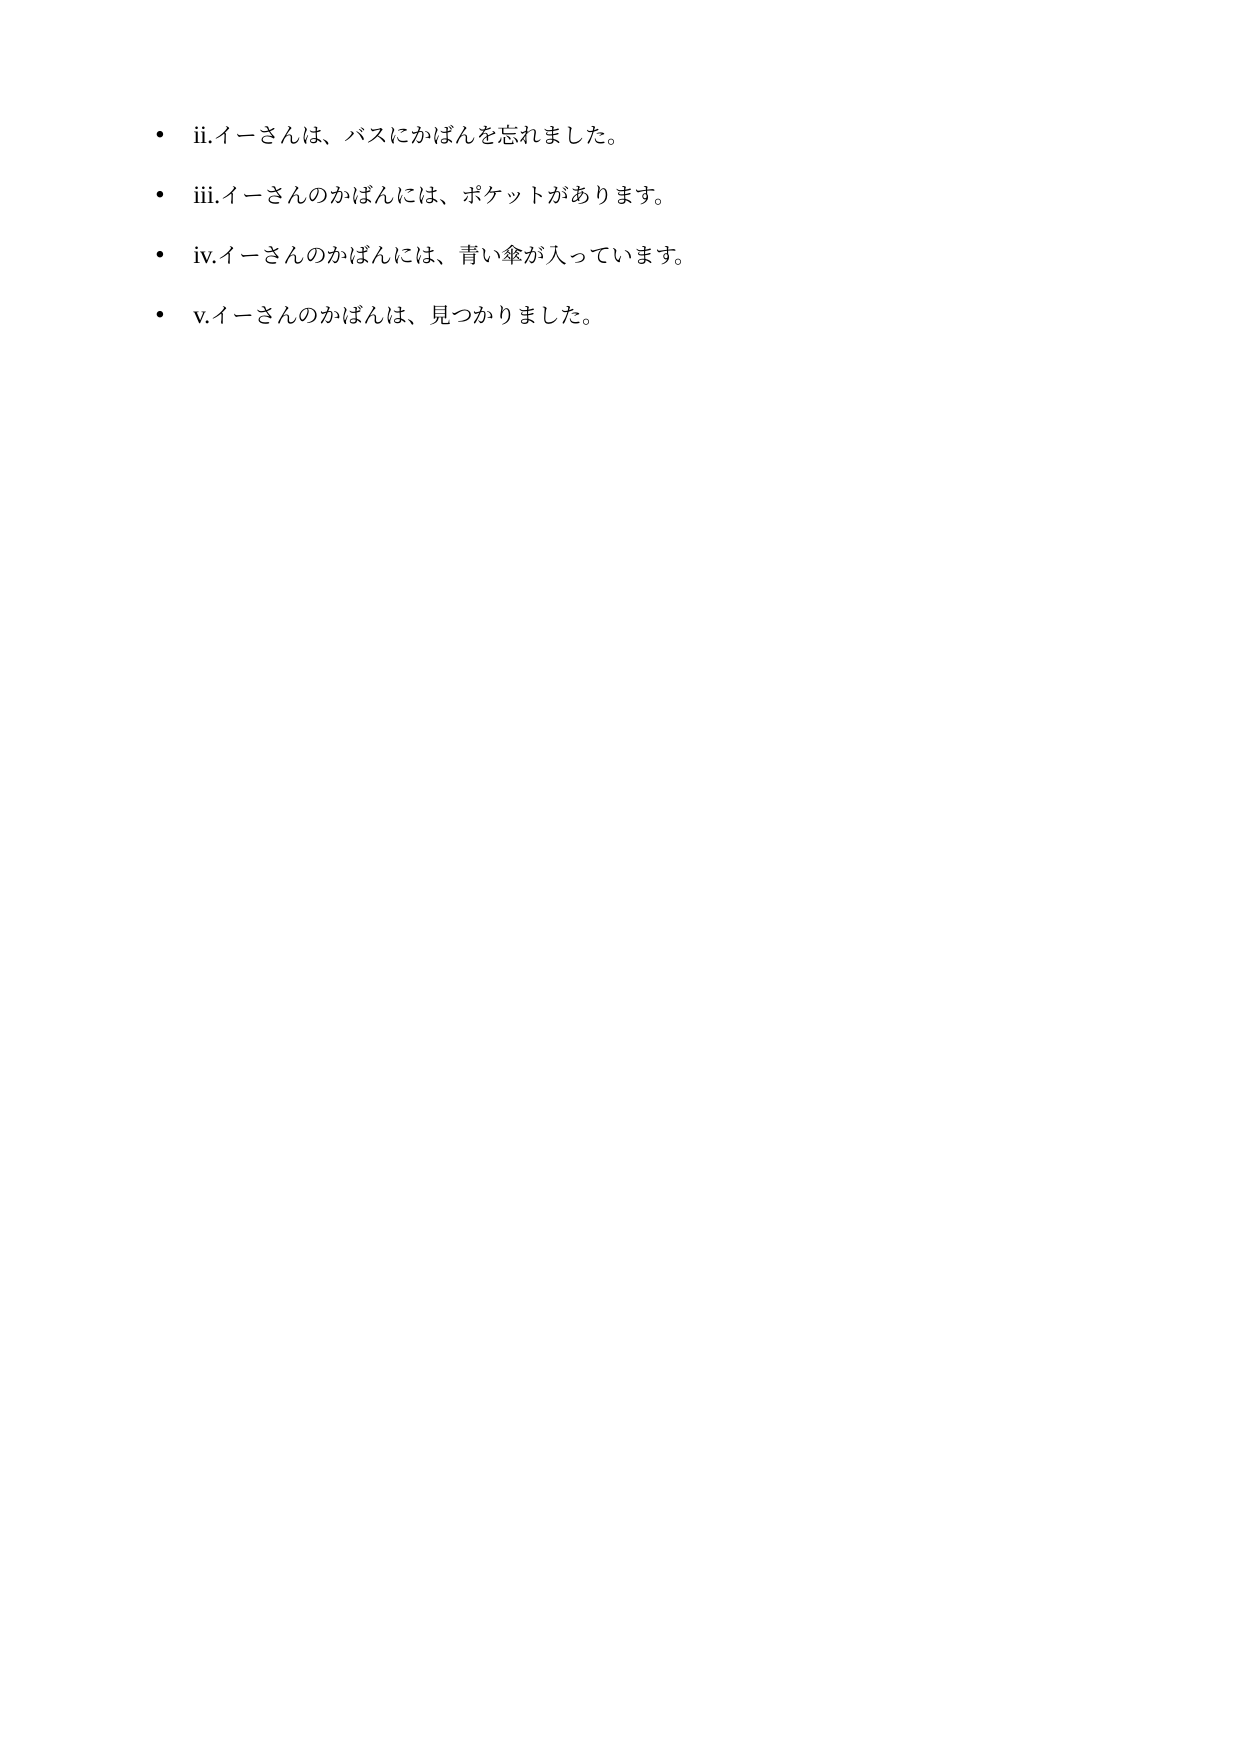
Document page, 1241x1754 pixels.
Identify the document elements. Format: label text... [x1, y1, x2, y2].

list iii.イーさんのかばんには、ポケットがあります。 [156, 178, 1122, 210]
list v.イーさんのかばんは、見つかりました。 [156, 299, 1122, 330]
list ii.イーさんは、バスにかばんを忘れました。 [156, 118, 1122, 149]
list iv.イーさんのかばんには、青い傘が入っています。 [156, 238, 1122, 270]
